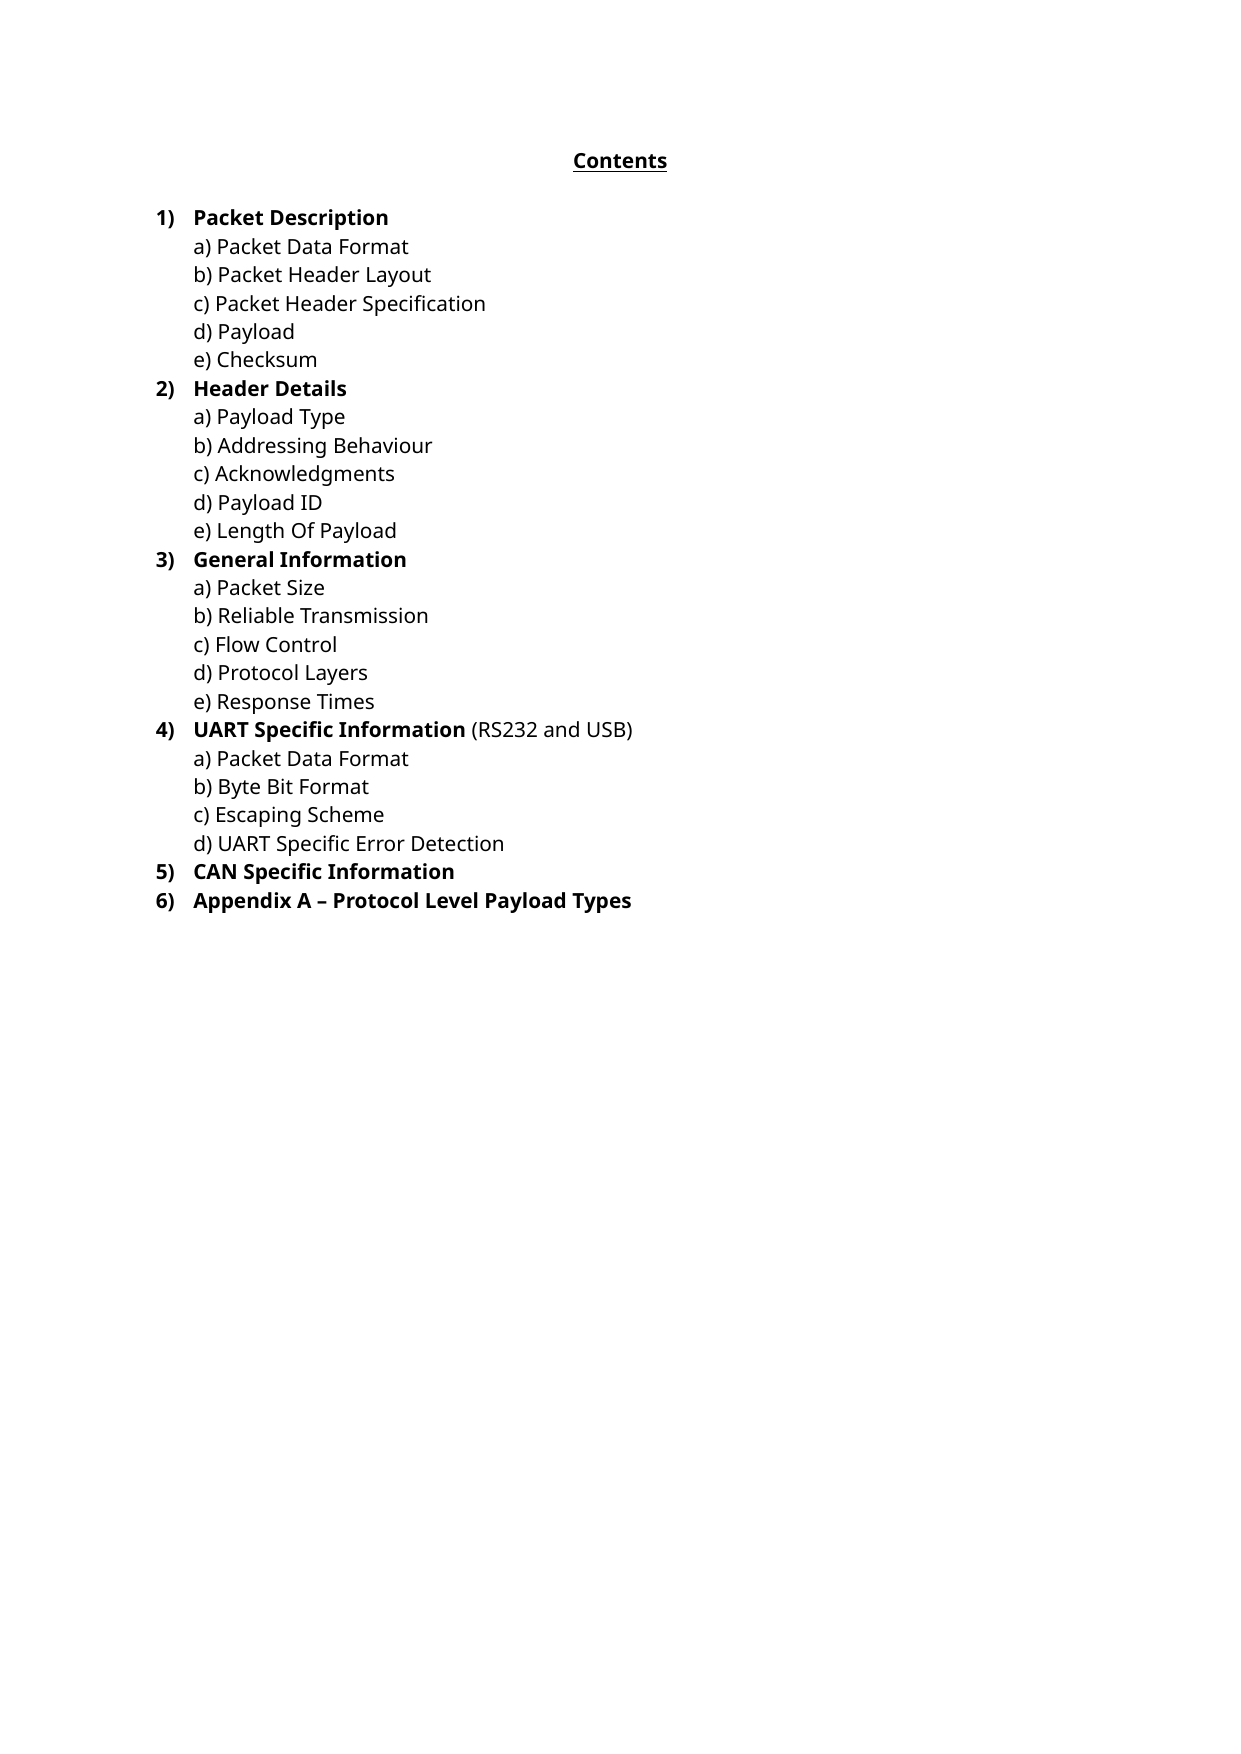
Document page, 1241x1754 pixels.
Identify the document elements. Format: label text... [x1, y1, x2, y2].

list a) Payload Type [156, 402, 1122, 431]
list c) Flow Control [156, 630, 1122, 658]
list d) Payload ID [156, 488, 1122, 516]
list b) Packet Header Layout [156, 260, 1122, 289]
list a) Packet Size [156, 573, 1122, 602]
list d) UART Specific Error Detection [156, 829, 1122, 857]
list CAN Specific Information [156, 857, 1122, 886]
list b) Addressing Behaviour [156, 431, 1122, 459]
list b) Byte Bit Format [156, 772, 1122, 801]
list e) Response Times [156, 687, 1122, 715]
list General Information [156, 545, 1122, 573]
list a) Packet Data Format [156, 232, 1122, 260]
text Contents [118, 147, 1122, 175]
list Packet Description [156, 203, 1122, 232]
list UART Specific Information (RS232 and USB) [156, 715, 1122, 744]
list a) Packet Data Format [156, 744, 1122, 772]
list b) Reliable Transmission [156, 602, 1122, 630]
list c) Packet Header Specification [156, 289, 1122, 317]
list e) Length Of Payload [156, 516, 1122, 545]
list e) Checksum [156, 346, 1122, 374]
list d) Payload [156, 317, 1122, 346]
list Header Details [156, 374, 1122, 402]
list c) Escaping Scheme [156, 801, 1122, 829]
list d) Protocol Layers [156, 658, 1122, 687]
list c) Acknowledgments [156, 459, 1122, 488]
list Appendix A – Protocol Level Payload Types [156, 886, 1122, 914]
